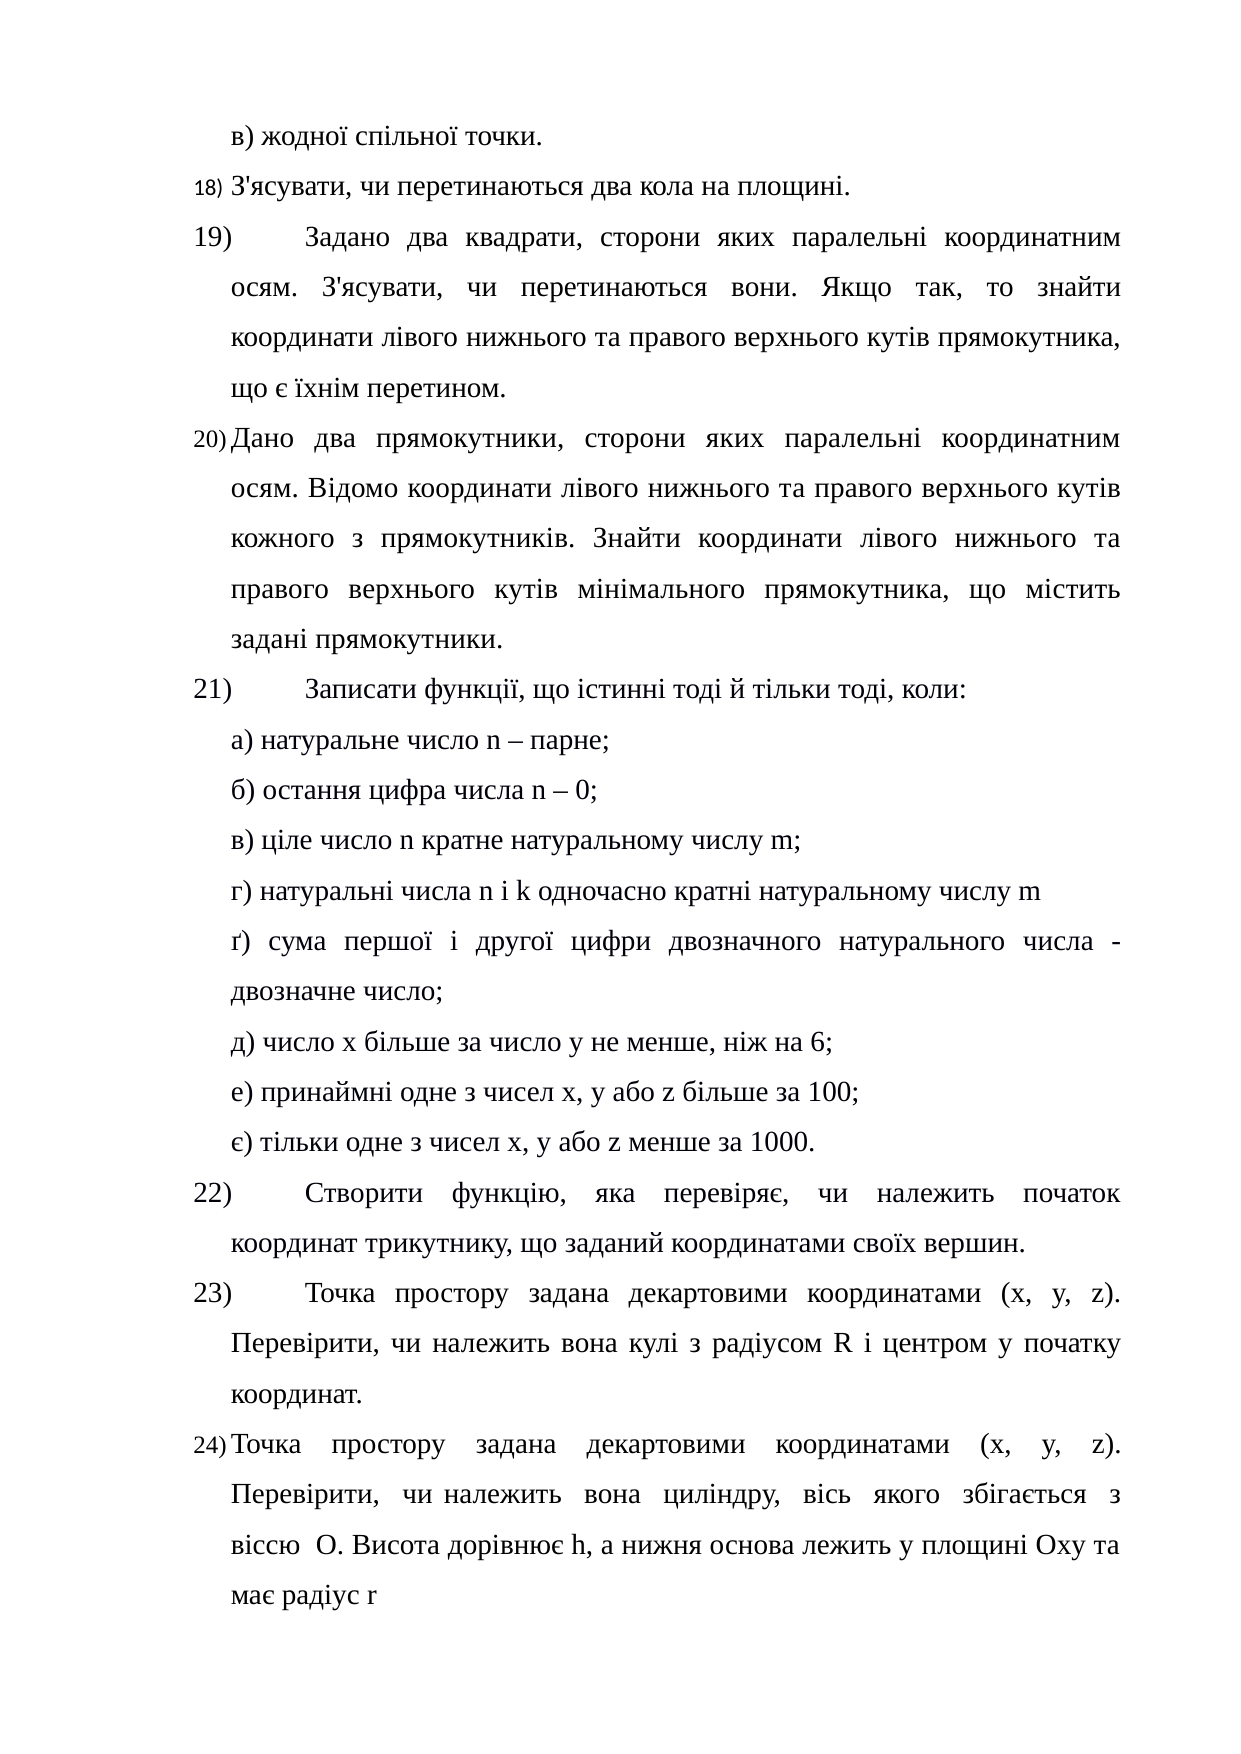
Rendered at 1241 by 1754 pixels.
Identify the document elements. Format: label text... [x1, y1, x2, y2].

text б) остання цифра числа n – 0; [231, 772, 1122, 806]
list З'ясувати, чи пеpетинаються два кола на площині. [193, 168, 1122, 202]
text д) число x більше за число y не менше, ніж на 6; [231, 1024, 1122, 1057]
text є) тільки одне з чисел x, y або z менше за 1000. [231, 1124, 1122, 1158]
text а) натуральне число n – парне; [231, 722, 1122, 755]
text в) ціле число n кратне натуральному числу m; [231, 822, 1122, 856]
list Дано два прямокутники, сторони яких паралельні координатним осям. Відомо координати лівого нижнього та правого верхнього кутів кожного з прямокутників. Знайти координати лівого нижнього та правого верхнього кутів мінімального прямокутника, що містить задані прямокутники. [193, 420, 1122, 655]
text ґ) сума першої і другої цифри двозначного натурального числа - двозначне число; [231, 923, 1122, 1007]
list Точка простору задана декартовими координатами (x, y, z). Перевірити, чи належить вона циліндру, вісь якого збігається з віссю O. Висота дорівнює h, а нижня основа лежить у площині Oxy та має радіус r [193, 1426, 1122, 1611]
list Точка простору задана декартовими координатами (x, y, z). Перевірити, чи належить вона кулі з радіусом R i центром у початку координат. [193, 1275, 1122, 1409]
list Створити функцію, яка перевіряє, чи належить початок координат трикутнику, що заданий координатами своїх вершин. [193, 1175, 1122, 1258]
list Записати функції, що істинні тоді й тільки тоді, коли: [193, 672, 1122, 705]
list Задано два квадрати, сторони яких паралельні координатним осям. З'ясувати, чи перетинаються вони. Якщо так, то знайти координати лівого нижнього та правого верхнього кутів прямокутника, що є їхнім перетином. [193, 219, 1122, 403]
text в) жодної спільної точки. [231, 118, 1122, 152]
text е) принаймні одне з чисел x, y або z більше за 100; [231, 1074, 1122, 1108]
text г) натуральні числа n і k одночасно кратні натуральному числу m [231, 873, 1122, 906]
